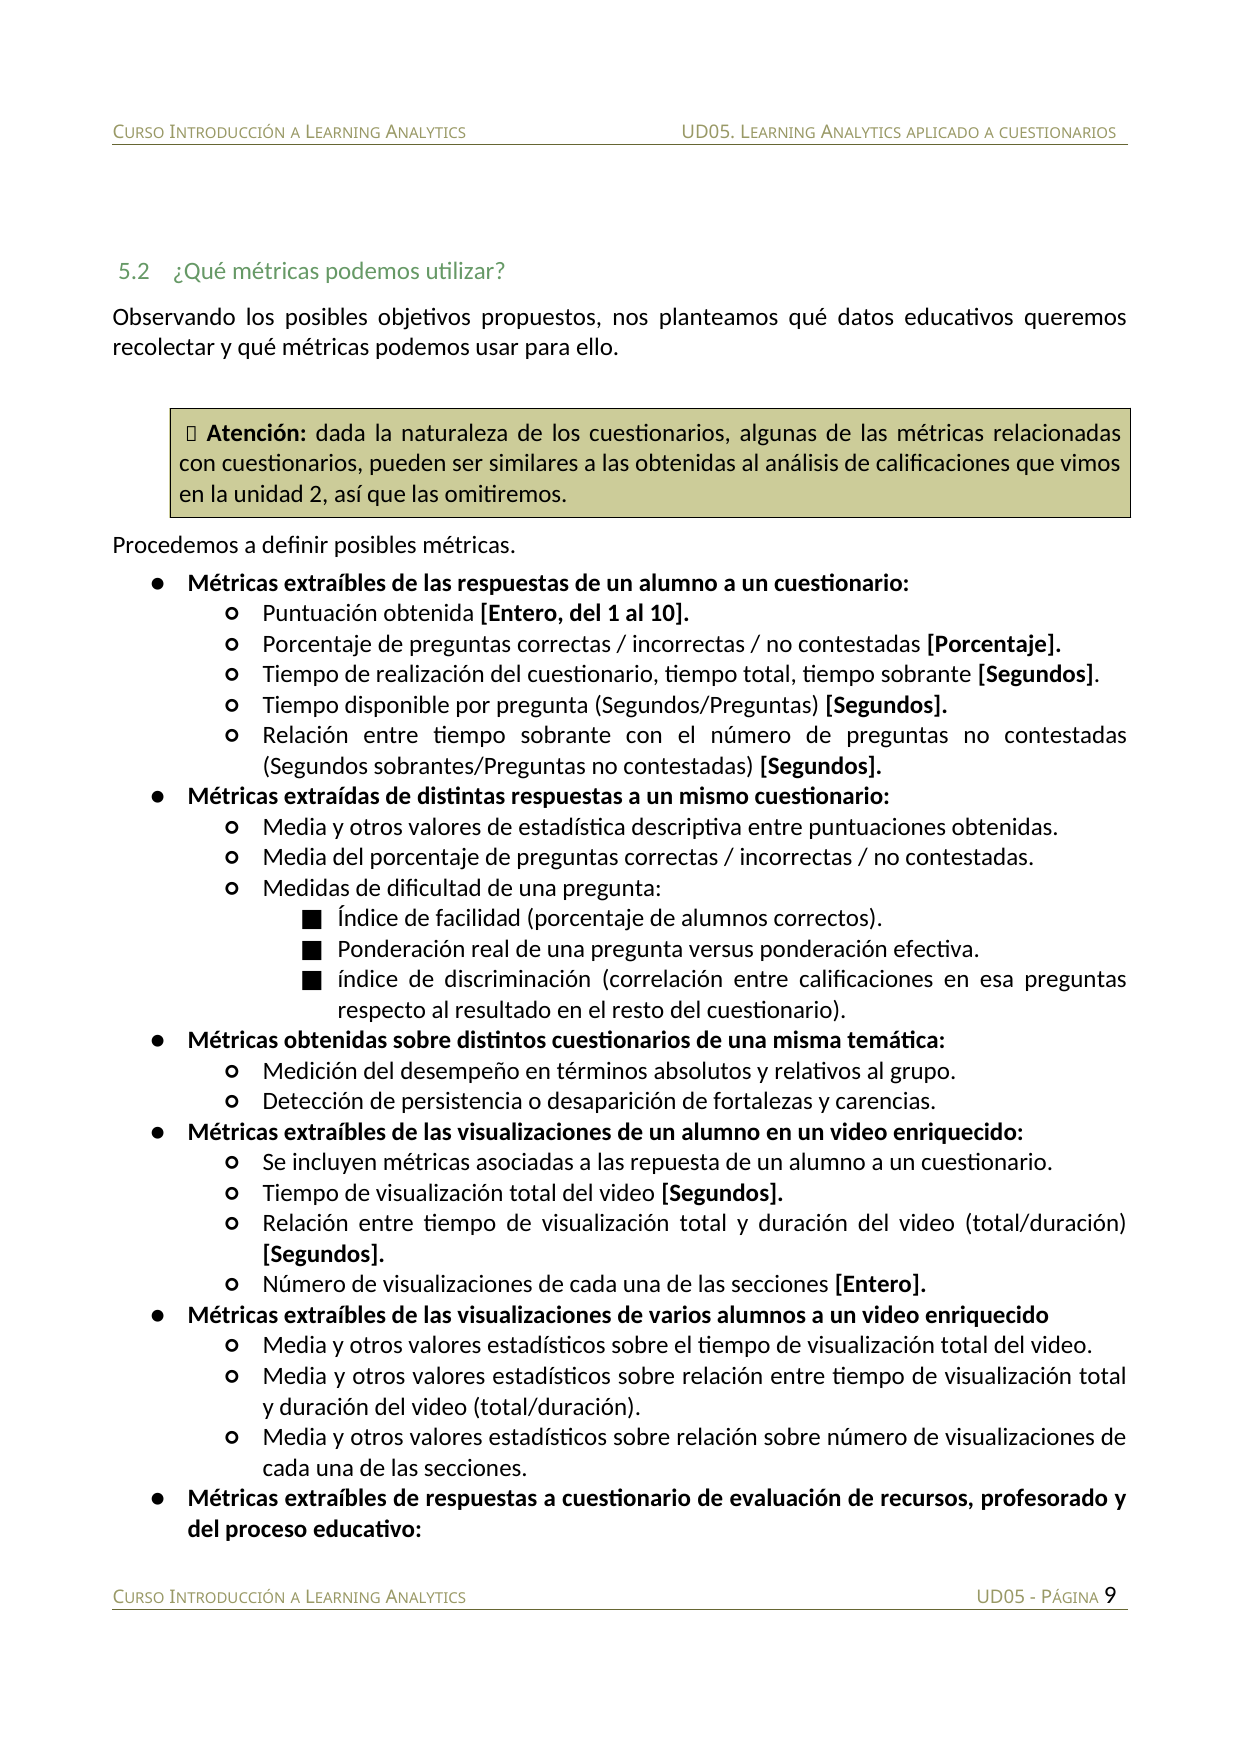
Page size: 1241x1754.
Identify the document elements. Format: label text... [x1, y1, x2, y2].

text ❕ Atención: dada la naturaleza de los cuestionarios, algunas de las métricas relacionadas con cuestionarios, pueden ser similares a las obtenidas al análisis de calificaciones que vimos en la unidad 2, así que las omitiremos. [171, 409, 1130, 517]
list Métricas obtenidas sobre distintos cuestionarios de una misma temática: [150, 1024, 1128, 1055]
list Número de visualizaciones de cada una de las secciones [Entero]. [225, 1269, 1128, 1299]
text Procedemos a definir posibles métricas. [112, 530, 1128, 560]
list Métricas extraídas de distintas respuestas a un mismo cuestionario: [150, 780, 1128, 811]
list Ponderación real de una pregunta versus ponderación efectiva. [300, 933, 1128, 963]
list Tiempo de visualización total del video [Segundos]. [225, 1177, 1128, 1208]
list Tiempo disponible por pregunta (Segundos/Preguntas) [Segundos]. [225, 689, 1128, 719]
list Media y otros valores estadísticos sobre relación entre tiempo de visualización total y duración del video (total/duración). [225, 1360, 1128, 1421]
list Medidas de dificultad de una pregunta: [225, 872, 1128, 902]
list Relación entre tiempo de visualización total y duración del video (total/duración) [Segundos]. [225, 1208, 1128, 1269]
list Medición del desempeño en términos absolutos y relativos al grupo. [225, 1055, 1128, 1086]
list Métricas extraíbles de las visualizaciones de varios alumnos a un video enriquecido [150, 1299, 1128, 1330]
list Detección de persistencia o desaparición de fortalezas y carencias. [225, 1086, 1128, 1116]
list Relación entre tiempo sobrante con el número de preguntas no contestadas (Segundos sobrantes/Preguntas no contestadas) [Segundos]. [225, 719, 1128, 780]
list Media del porcentaje de preguntas correctas / incorrectas / no contestadas. [225, 841, 1128, 872]
list Métricas extraíbles de respuestas a cuestionario de evaluación de recursos, profesorado y del proceso educativo: [150, 1482, 1128, 1543]
list Porcentaje de preguntas correctas / incorrectas / no contestadas [Porcentaje]. [225, 628, 1128, 658]
list Tiempo de realización del cuestionario, tiempo total, tiempo sobrante [Segundos]. [225, 658, 1128, 689]
list Se incluyen métricas asociadas a las repuesta de un alumno a un cuestionario. [225, 1147, 1128, 1177]
list Índice de facilidad (porcentaje de alumnos correctos). [300, 902, 1128, 933]
list Media y otros valores estadísticos sobre el tiempo de visualización total del video. [225, 1330, 1128, 1360]
subtitle ¿Qué métricas podemos utilizar? [112, 255, 1128, 286]
list índice de discriminación (correlación entre calificaciones en esa preguntas respecto al resultado en el resto del cuestionario). [300, 963, 1128, 1024]
list Métricas extraíbles de las respuestas de un alumno a un cuestionario: [150, 567, 1128, 597]
list Media y otros valores estadísticos sobre relación sobre número de visualizaciones de cada una de las secciones. [225, 1421, 1128, 1482]
list Puntuación obtenida [Entero, del 1 al 10]. [225, 597, 1128, 628]
list Métricas extraíbles de las visualizaciones de un alumno en un video enriquecido: [150, 1116, 1128, 1147]
text Observando los posibles objetivos propuestos, nos planteamos qué datos educativos queremos recolectar y qué métricas podemos usar para ello. [112, 301, 1128, 362]
list Media y otros valores de estadística descriptiva entre puntuaciones obtenidas. [225, 811, 1128, 841]
